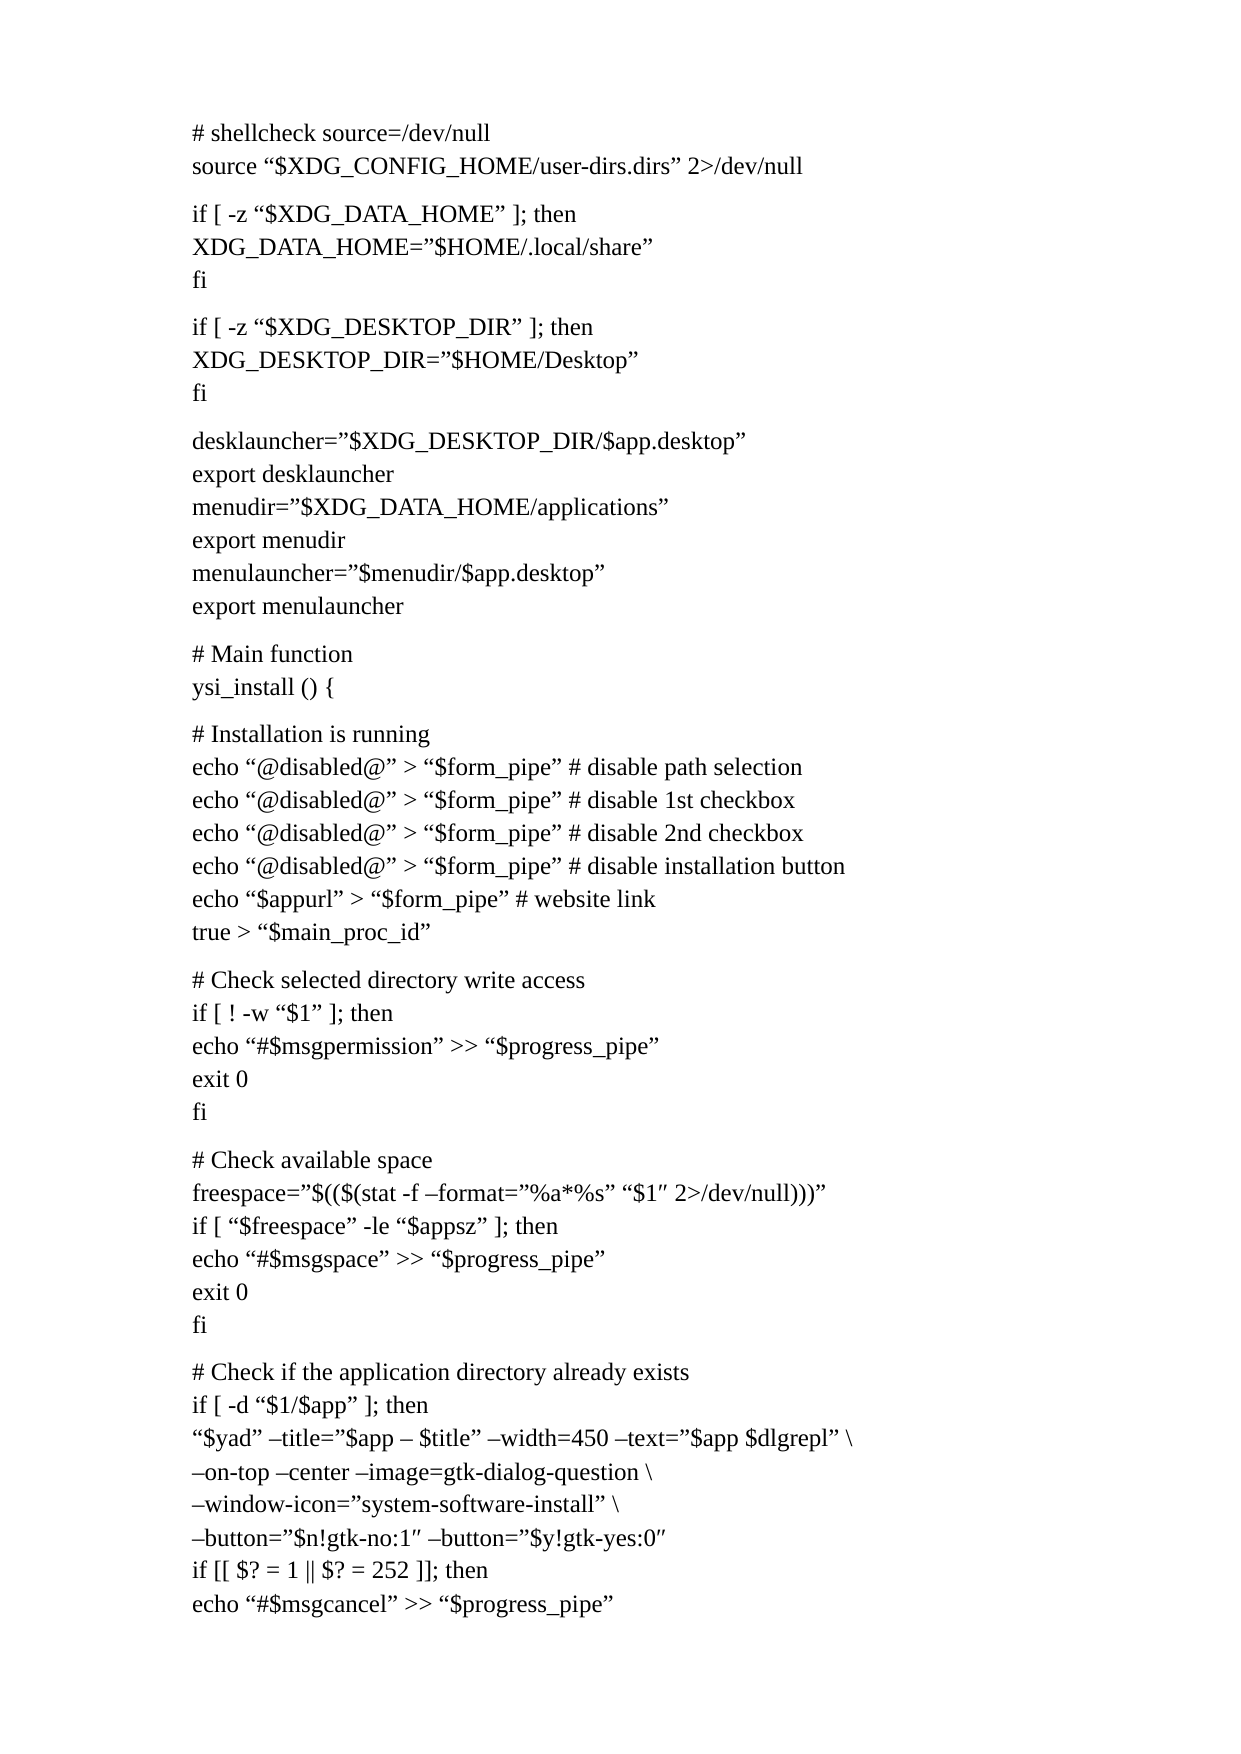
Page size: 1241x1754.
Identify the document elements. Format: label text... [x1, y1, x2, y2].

list # shellcheck source=/dev/null source “$XDG_CONFIG_HOME/user-dirs.dirs” 2>/dev/null [162, 118, 1122, 180]
list # Check if the application directory already exists if [ -d “$1/$app” ]; then “$yad” –title=”$app – $title” –width=450 –text=”$app $dlgrepl” \ –on-top –center –image=gtk-dialog-question \ –window-icon=”system-software-install” \ –button=”$n!gtk-no:1″ –button=”$y!gtk-yes:0″ if [[ $? = 1 || $? = 252 ]]; then echo “#$msgcancel” >> “$progress_pipe” [162, 1357, 1122, 1617]
list # Check selected directory write access if [ ! -w “$1” ]; then echo “#$msgpermission” >> “$progress_pipe” exit 0 fi [162, 965, 1122, 1126]
list desklauncher=”$XDG_DESKTOP_DIR/$app.desktop” export desklauncher menudir=”$XDG_DATA_HOME/applications” export menudir menulauncher=”$menudir/$app.desktop” export menulauncher [162, 426, 1122, 620]
list # Installation is running echo “@disabled@” > “$form_pipe” # disable path selection echo “@disabled@” > “$form_pipe” # disable 1st checkbox echo “@disabled@” > “$form_pipe” # disable 2nd checkbox echo “@disabled@” > “$form_pipe” # disable installation button echo “$appurl” > “$form_pipe” # website link true > “$main_proc_id” [162, 719, 1122, 946]
list if [ -z “$XDG_DATA_HOME” ]; then XDG_DATA_HOME=”$HOME/.local/share” fi [162, 199, 1122, 293]
list # Check available space freespace=”$(($(stat -f –format=”%a*%s” “$1″ 2>/dev/null)))” if [ “$freespace” -le “$appsz” ]; then echo “#$msgspace” >> “$progress_pipe” exit 0 fi [162, 1145, 1122, 1339]
list # Main function ysi_install () { [162, 639, 1122, 701]
list if [ -z “$XDG_DESKTOP_DIR” ]; then XDG_DESKTOP_DIR=”$HOME/Desktop” fi [162, 312, 1122, 407]
